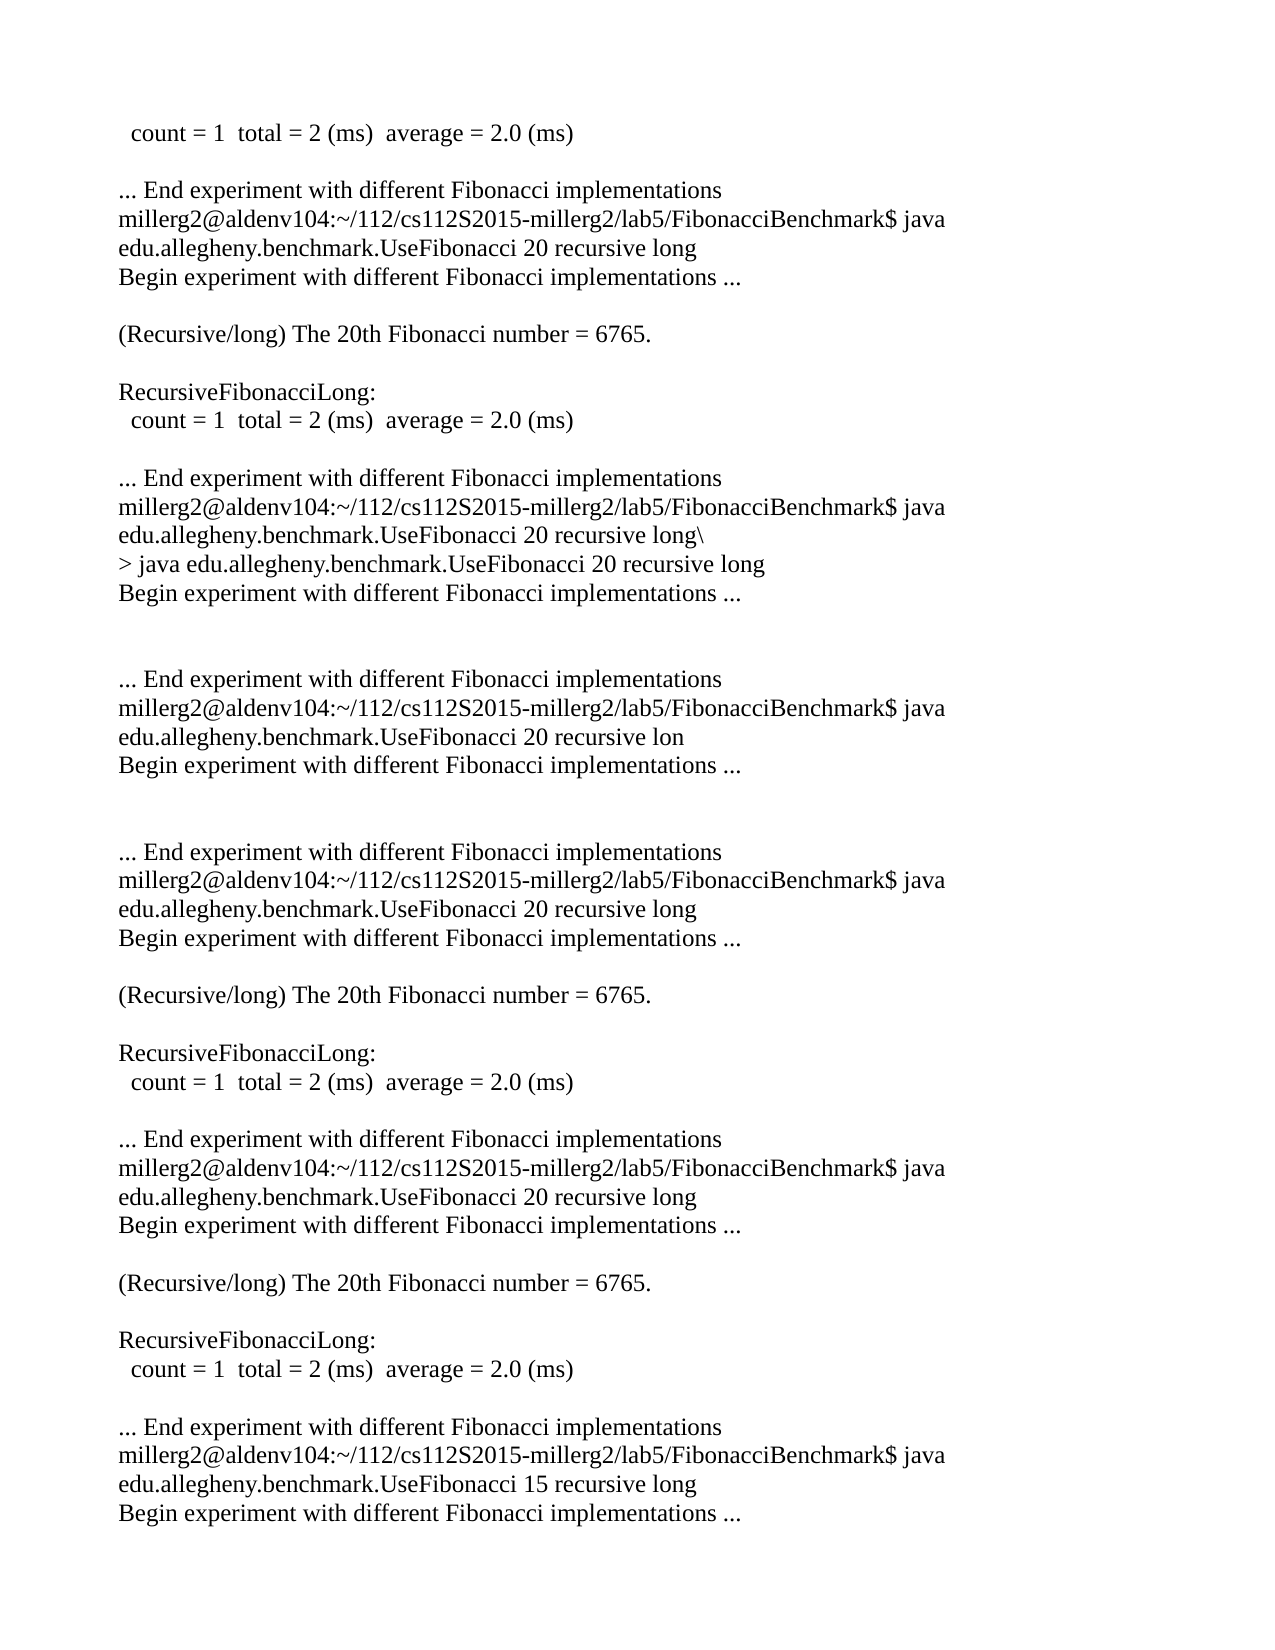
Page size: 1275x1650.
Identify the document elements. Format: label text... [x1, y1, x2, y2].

text count = 1 total = 2 (ms) average = 2.0 (ms) [118, 406, 1157, 434]
text (Recursive/long) The 20th Fibonacci number = 6765. [118, 1268, 1157, 1297]
text millerg2@aldenv104:~/112/cs112S2015-millerg2/lab5/FibonacciBenchmark$ java edu.allegheny.benchmark.UseFibonacci 20 recursive lon [118, 693, 1157, 751]
text Begin experiment with different Fibonacci implementations ... [118, 751, 1157, 779]
text Begin experiment with different Fibonacci implementations ... [118, 923, 1157, 952]
text millerg2@aldenv104:~/112/cs112S2015-millerg2/lab5/FibonacciBenchmark$ java edu.allegheny.benchmark.UseFibonacci 15 recursive long [118, 1441, 1157, 1498]
text millerg2@aldenv104:~/112/cs112S2015-millerg2/lab5/FibonacciBenchmark$ java edu.allegheny.benchmark.UseFibonacci 20 recursive long [118, 866, 1157, 923]
text (Recursive/long) The 20th Fibonacci number = 6765. [118, 981, 1157, 1009]
text millerg2@aldenv104:~/112/cs112S2015-millerg2/lab5/FibonacciBenchmark$ java edu.allegheny.benchmark.UseFibonacci 20 recursive long\ [118, 492, 1157, 549]
text RecursiveFibonacciLong: [118, 377, 1157, 406]
text Begin experiment with different Fibonacci implementations ... [118, 578, 1157, 607]
text count = 1 total = 2 (ms) average = 2.0 (ms) [118, 118, 1157, 147]
text RecursiveFibonacciLong: [118, 1326, 1157, 1354]
text ... End experiment with different Fibonacci implementations [118, 664, 1157, 693]
text millerg2@aldenv104:~/112/cs112S2015-millerg2/lab5/FibonacciBenchmark$ java edu.allegheny.benchmark.UseFibonacci 20 recursive long [118, 204, 1157, 262]
text ... End experiment with different Fibonacci implementations [118, 1124, 1157, 1153]
text count = 1 total = 2 (ms) average = 2.0 (ms) [118, 1067, 1157, 1096]
text ... End experiment with different Fibonacci implementations [118, 176, 1157, 204]
text millerg2@aldenv104:~/112/cs112S2015-millerg2/lab5/FibonacciBenchmark$ java edu.allegheny.benchmark.UseFibonacci 20 recursive long [118, 1153, 1157, 1211]
text RecursiveFibonacciLong: [118, 1038, 1157, 1067]
text ... End experiment with different Fibonacci implementations [118, 1412, 1157, 1441]
text count = 1 total = 2 (ms) average = 2.0 (ms) [118, 1354, 1157, 1383]
text Begin experiment with different Fibonacci implementations ... [118, 1498, 1157, 1527]
text ... End experiment with different Fibonacci implementations [118, 463, 1157, 492]
text Begin experiment with different Fibonacci implementations ... [118, 1211, 1157, 1239]
text (Recursive/long) The 20th Fibonacci number = 6765. [118, 319, 1157, 348]
text > java edu.allegheny.benchmark.UseFibonacci 20 recursive long [118, 549, 1157, 578]
text ... End experiment with different Fibonacci implementations [118, 837, 1157, 866]
text Begin experiment with different Fibonacci implementations ... [118, 262, 1157, 291]
